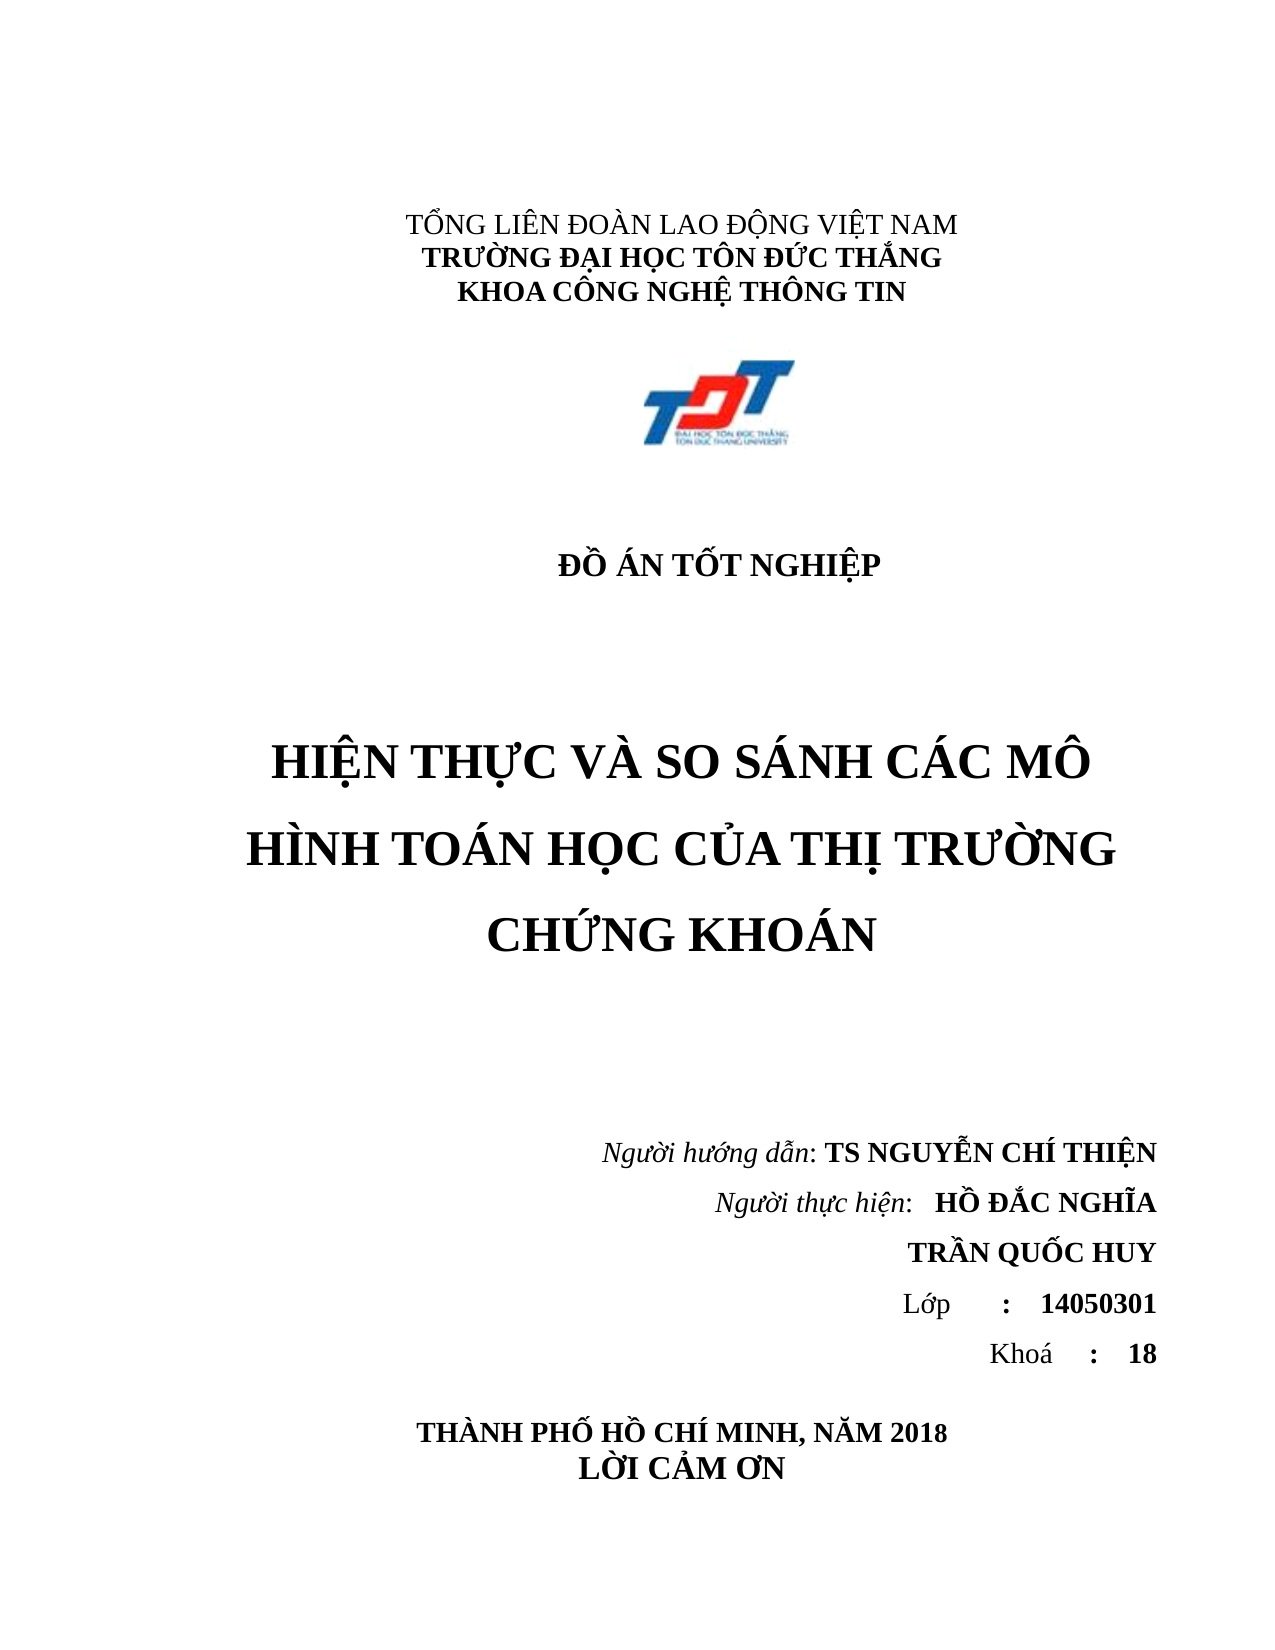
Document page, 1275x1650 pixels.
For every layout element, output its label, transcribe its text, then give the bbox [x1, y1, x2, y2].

text HIỆN THỰC VÀ SO SÁNH CÁC MÔ HÌNH TOÁN HỌC CỦA THỊ TRƯỜNG CHỨNG KHOÁN [207, 732, 1157, 962]
text Lớp : 14050301 [207, 1286, 1157, 1319]
text TRƯỜNG ĐẠI HỌC TÔN ĐỨC THẮNG [207, 240, 1157, 274]
text Người thực hiện: HỒ ĐẮC NGHĨA [207, 1185, 1157, 1219]
text TRẦN QUỐC HUY [207, 1235, 1157, 1269]
text KHOA CÔNG NGHỆ THÔNG TIN [207, 274, 1157, 307]
text ĐỒ ÁN TỐT NGHIỆP [207, 545, 1157, 584]
text Khoá : 18 [207, 1336, 1157, 1369]
text TỔNG LIÊN ĐOÀN LAO ĐỘNG VIỆT NAM [207, 207, 1157, 240]
text Người hướng dẫn: TS NGUYỄN CHÍ THIỆN [207, 1135, 1157, 1168]
text THÀNH PHỐ HỒ CHÍ MINH, NĂM 2018 [207, 1415, 1157, 1449]
text LỜI CẢM ƠN [207, 1449, 1157, 1487]
